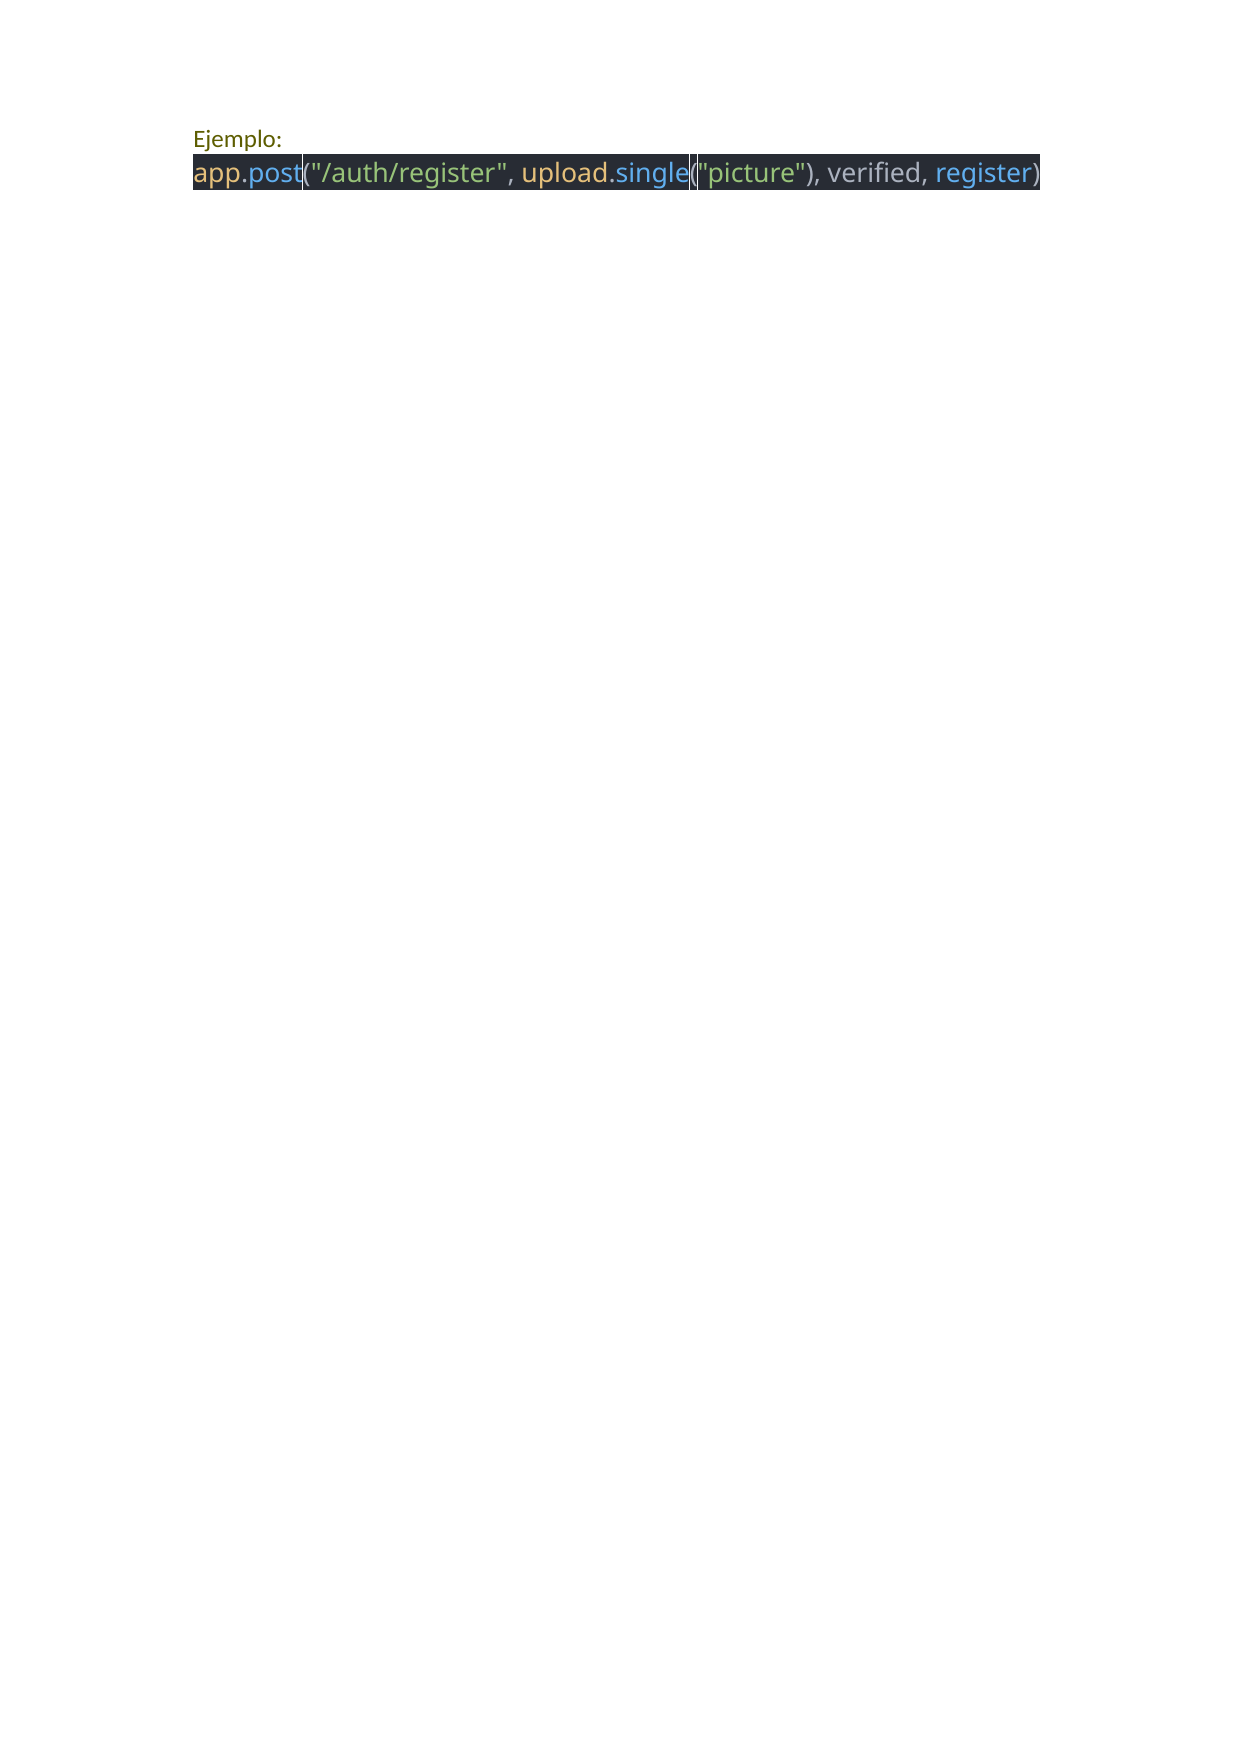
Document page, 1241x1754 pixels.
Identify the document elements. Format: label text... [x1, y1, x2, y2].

list Ejemplo: app.post("/auth/register", upload.single("picture"), verified, register) [156, 118, 1122, 190]
